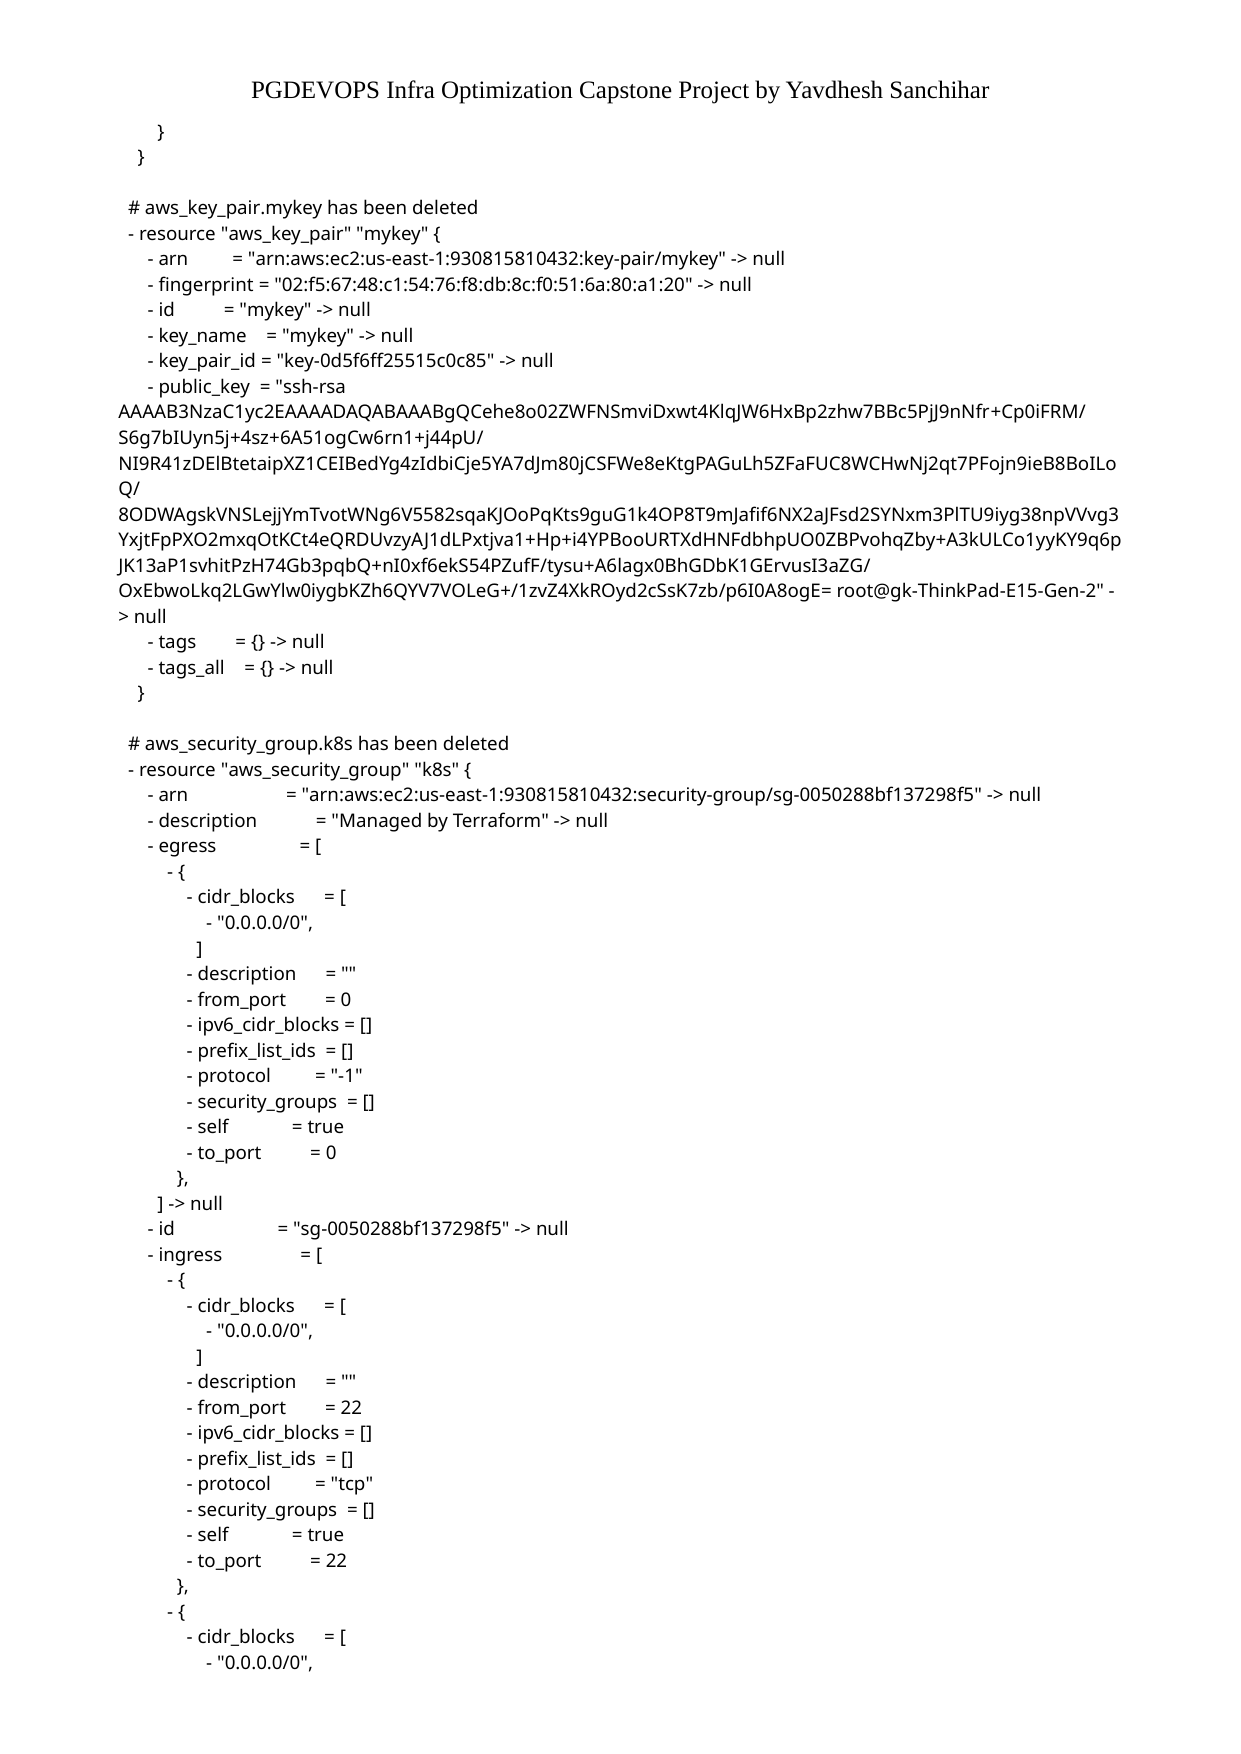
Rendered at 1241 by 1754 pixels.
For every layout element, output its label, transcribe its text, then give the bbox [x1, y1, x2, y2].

text } [118, 144, 1122, 169]
text - arn = "arn:aws:ec2:us-east-1:930815810432:security-group/sg-0050288bf137298f5" -> null [118, 782, 1122, 807]
text - security_groups = [] [118, 1496, 1122, 1522]
text - arn = "arn:aws:ec2:us-east-1:930815810432:key-pair/mykey" -> null [118, 246, 1122, 271]
text - description = "Managed by Terraform" -> null [118, 807, 1122, 833]
text - prefix_list_ids = [] [118, 1037, 1122, 1062]
text - protocol = "-1" [118, 1062, 1122, 1088]
text - tags_all = {} -> null [118, 654, 1122, 679]
text # aws_security_group.k8s has been deleted [118, 731, 1122, 756]
text - key_name = "mykey" -> null [118, 322, 1122, 348]
text # aws_key_pair.mykey has been deleted [118, 195, 1122, 220]
text - id = "sg-0050288bf137298f5" -> null [118, 1216, 1122, 1241]
text - resource "aws_security_group" "k8s" { [118, 756, 1122, 782]
text - "0.0.0.0/0", [118, 909, 1122, 935]
text ] -> null [118, 1190, 1122, 1216]
text - self = true [118, 1113, 1122, 1139]
text - tags = {} -> null [118, 628, 1122, 654]
text - cidr_blocks = [ [118, 1292, 1122, 1318]
text } [118, 118, 1122, 144]
text - prefix_list_ids = [] [118, 1445, 1122, 1471]
text - { [118, 858, 1122, 884]
text - ipv6_cidr_blocks = [] [118, 1420, 1122, 1445]
text - description = "" [118, 960, 1122, 986]
text - to_port = 22 [118, 1547, 1122, 1573]
text - description = "" [118, 1369, 1122, 1394]
text - "0.0.0.0/0", [118, 1318, 1122, 1343]
text - egress = [ [118, 833, 1122, 858]
text - from_port = 22 [118, 1394, 1122, 1420]
text - { [118, 1598, 1122, 1624]
text - "0.0.0.0/0", [118, 1649, 1122, 1675]
text - protocol = "tcp" [118, 1471, 1122, 1496]
text }, [118, 1164, 1122, 1190]
text }, [118, 1573, 1122, 1598]
text - to_port = 0 [118, 1139, 1122, 1164]
text - self = true [118, 1522, 1122, 1547]
text - from_port = 0 [118, 986, 1122, 1011]
text - resource "aws_key_pair" "mykey" { [118, 220, 1122, 246]
text ] [118, 1343, 1122, 1369]
text - security_groups = [] [118, 1088, 1122, 1113]
text - id = "mykey" -> null [118, 297, 1122, 322]
text - cidr_blocks = [ [118, 884, 1122, 909]
text - key_pair_id = "key-0d5f6ff25515c0c85" -> null [118, 348, 1122, 373]
text - { [118, 1267, 1122, 1292]
text - public_key = "ssh-rsa AAAAB3NzaC1yc2EAAAADAQABAAABgQCehe8o02ZWFNSmviDxwt4KlqJW6HxBp2zhw7BBc5PjJ9nNfr+Cp0iFRM/S6g7bIUyn5j+4sz+6A51ogCw6rn1+j44pU/NI9R41zDElBtetaipXZ1CEIBedYg4zIdbiCje5YA7dJm80jCSFWe8eKtgPAGuLh5ZFaFUC8WCHwNj2qt7PFojn9ieB8BoILoQ/8ODWAgskVNSLejjYmTvotWNg6V5582sqaKJOoPqKts9guG1k4OP8T9mJafif6NX2aJFsd2SYNxm3PlTU9iyg38npVVvg3YxjtFpPXO2mxqOtKCt4eQRDUvzyAJ1dLPxtjva1+Hp+i4YPBooURTXdHNFdbhpUO0ZBPvohqZby+A3kULCo1yyKY9q6pJK13aP1svhitPzH74Gb3pqbQ+nI0xf6ekS54PZufF/tysu+A6lagx0BhGDbK1GErvusI3aZG/OxEbwoLkq2LGwYlw0iygbKZh6QYV7VOLeG+/1zvZ4XkROyd2cSsK7zb/p6I0A8ogE= root@gk-ThinkPad-E15-Gen-2" -> null [118, 373, 1122, 628]
text - ingress = [ [118, 1241, 1122, 1267]
text - cidr_blocks = [ [118, 1624, 1122, 1649]
text } [118, 679, 1122, 705]
text ] [118, 935, 1122, 960]
text - fingerprint = "02:f5:67:48:c1:54:76:f8:db:8c:f0:51:6a:80:a1:20" -> null [118, 271, 1122, 297]
text - ipv6_cidr_blocks = [] [118, 1011, 1122, 1037]
